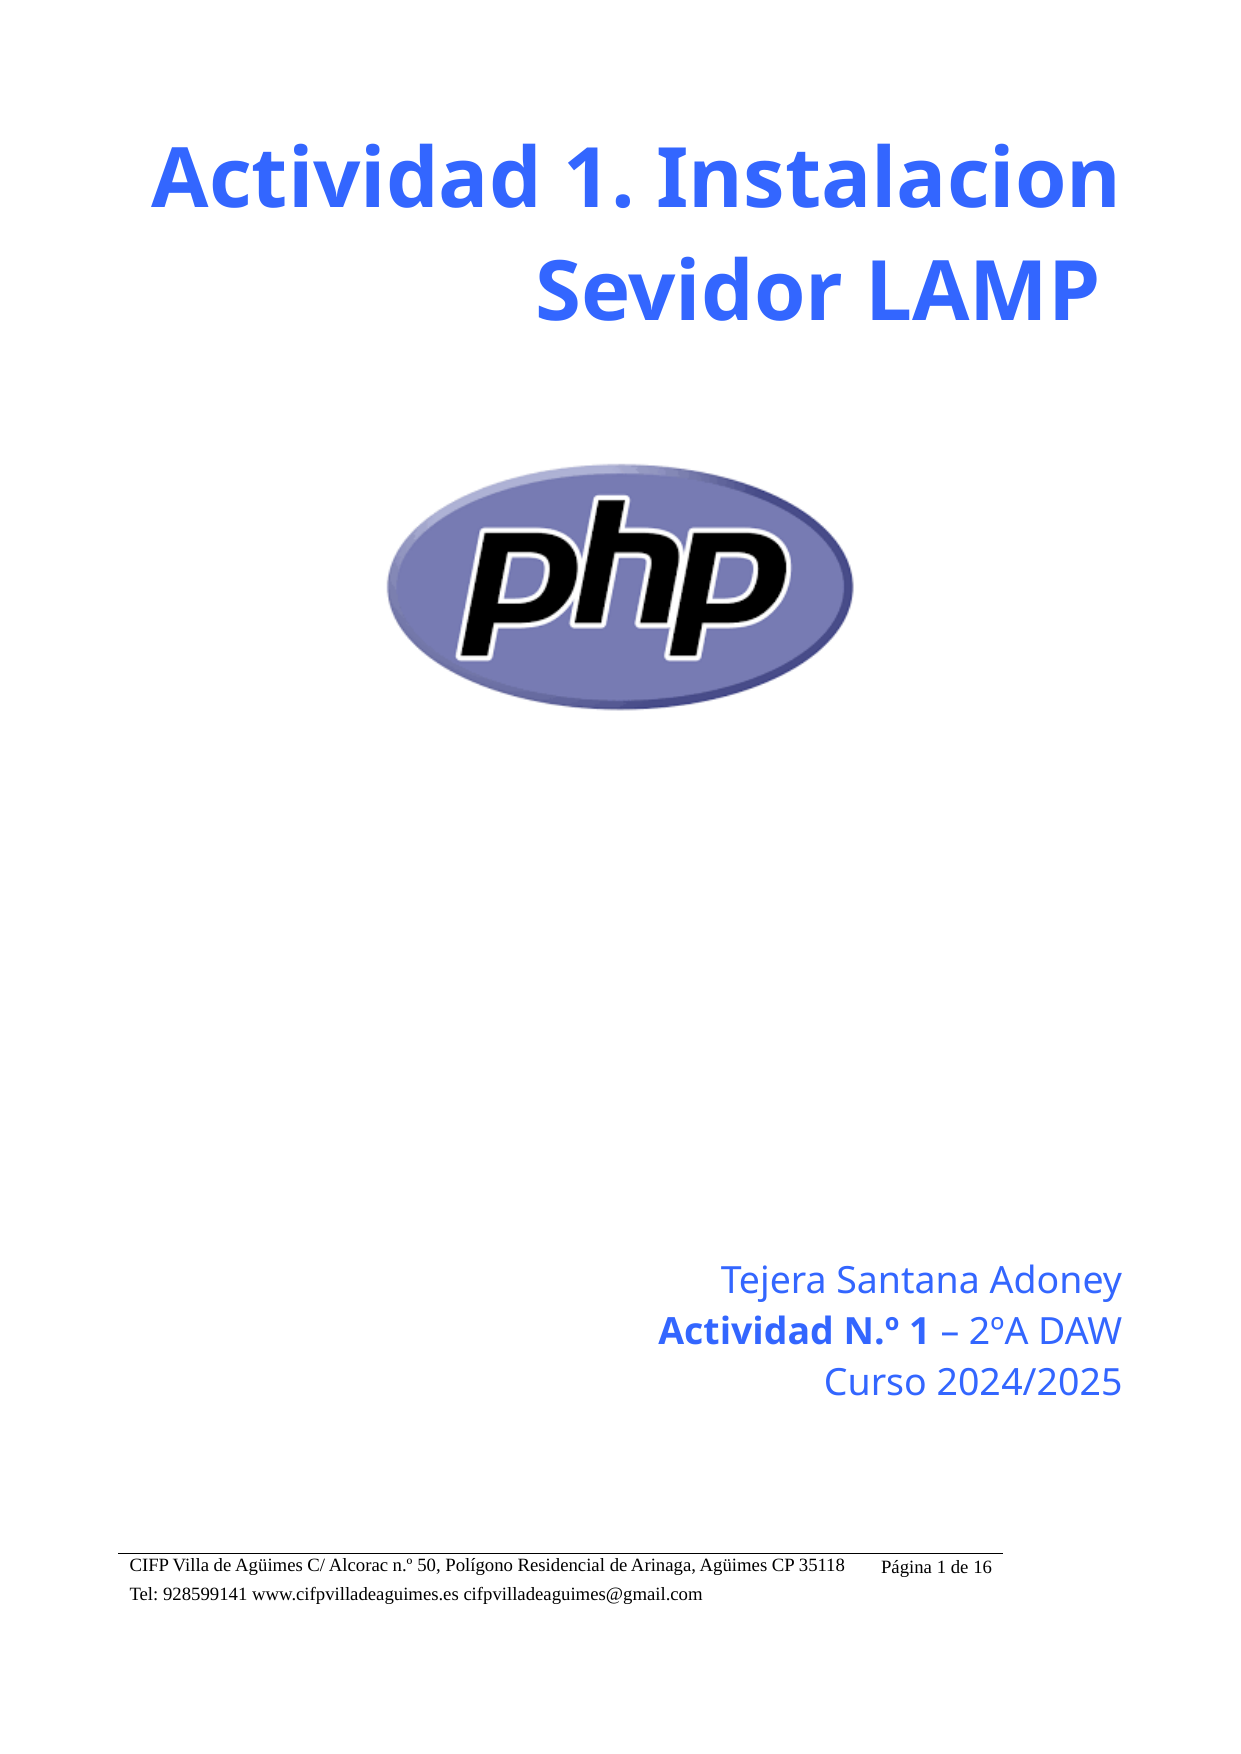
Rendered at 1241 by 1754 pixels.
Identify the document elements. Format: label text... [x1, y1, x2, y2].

text Tejera Santana Adoney [118, 1253, 1122, 1304]
text Actividad N.º 1 – 2ºA DAW [118, 1304, 1122, 1356]
text Curso 2024/2025 [118, 1356, 1122, 1407]
picture [381, 458, 860, 717]
text Actividad 1. Instalacion Sevidor LAMP [118, 118, 1122, 345]
